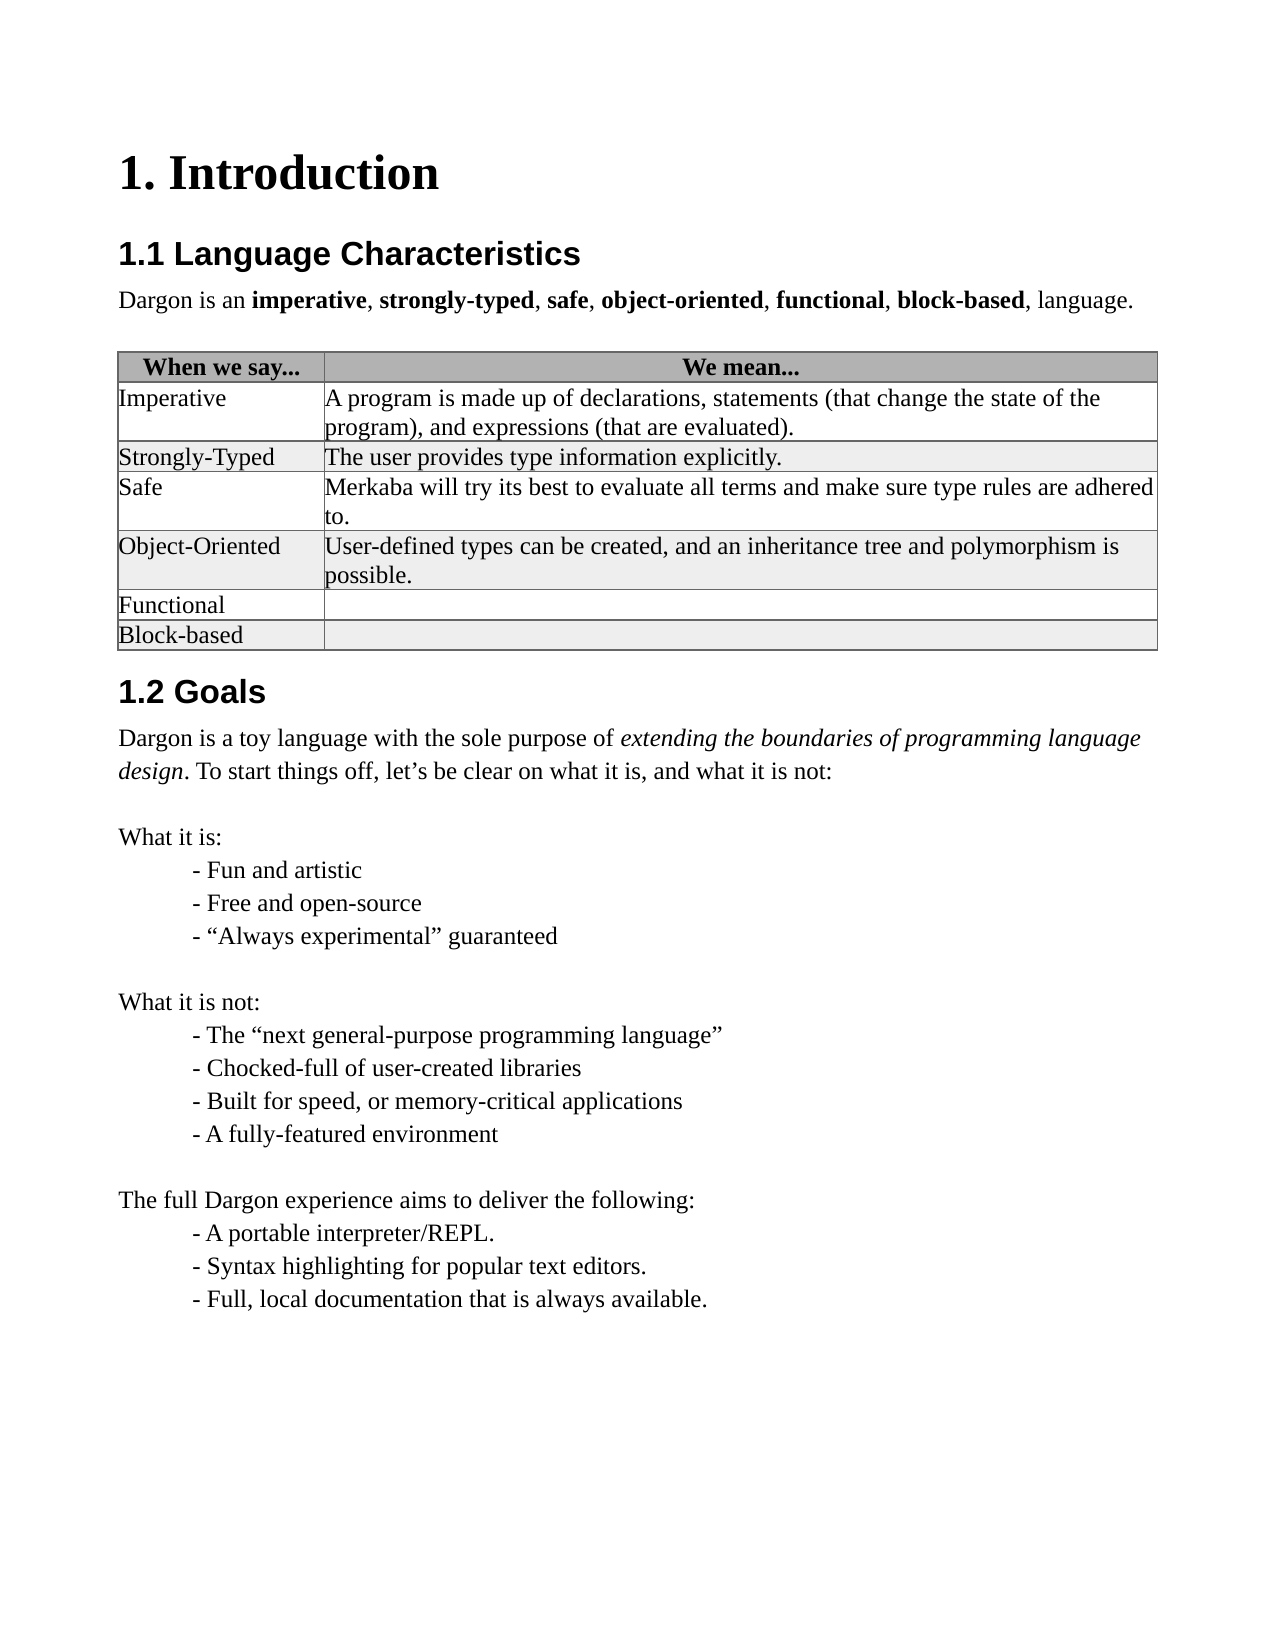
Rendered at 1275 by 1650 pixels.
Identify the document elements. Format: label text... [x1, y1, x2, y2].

table_cell [325, 621, 1157, 649]
table_header We mean... [325, 353, 1157, 381]
table_cell Object-Oriented [119, 531, 324, 589]
text What it is not: [118, 987, 1157, 1016]
text - The “next general-purpose programming language” [192, 1020, 1157, 1049]
text - Syntax highlighting for popular text editors. [192, 1251, 1157, 1280]
table_cell Functional [119, 590, 324, 619]
text - Built for speed, or memory-critical applications [192, 1086, 1157, 1115]
table_cell [325, 590, 1157, 619]
text - A portable interpreter/REPL. [192, 1218, 1157, 1247]
text - Full, local documentation that is always available. [192, 1284, 1157, 1313]
text Dargon is an imperative, strongly-typed, safe, object-oriented, functional, block-based, language. [118, 285, 1157, 314]
table_header When we say... [119, 353, 324, 381]
table_cell The user provides type information explicitly. [325, 442, 1157, 471]
table_cell Block-based [119, 621, 324, 649]
subtitle 1. Introduction [118, 143, 1157, 201]
text - A fully-featured environment [192, 1119, 1157, 1148]
text The full Dargon experience aims to deliver the following: [118, 1185, 1157, 1214]
subtitle 1.2 Goals [118, 672, 1157, 710]
table_cell Merkaba will try its best to evaluate all terms and make sure type rules are adhered to. [325, 472, 1157, 530]
text - “Always experimental” guaranteed [192, 921, 1157, 949]
text - Fun and artistic [192, 855, 1157, 883]
table_cell Imperative [119, 383, 324, 440]
text - Free and open-source [192, 888, 1157, 917]
text What it is: [118, 822, 1157, 851]
text Dargon is a toy language with the sole purpose of extending the boundaries of programming language design. To start things off, let’s be clear on what it is, and what it is not: [118, 723, 1157, 784]
text - Chocked-full of user-created libraries [192, 1053, 1157, 1082]
table_cell Safe [119, 472, 324, 530]
table_cell A program is made up of declarations, statements (that change the state of the program), and expressions (that are evaluated). [325, 383, 1157, 440]
table_cell User-defined types can be created, and an inheritance tree and polymorphism is possible. [325, 531, 1157, 589]
table_cell Strongly-Typed [119, 442, 324, 471]
subtitle 1.1 Language Characteristics [118, 234, 1157, 272]
